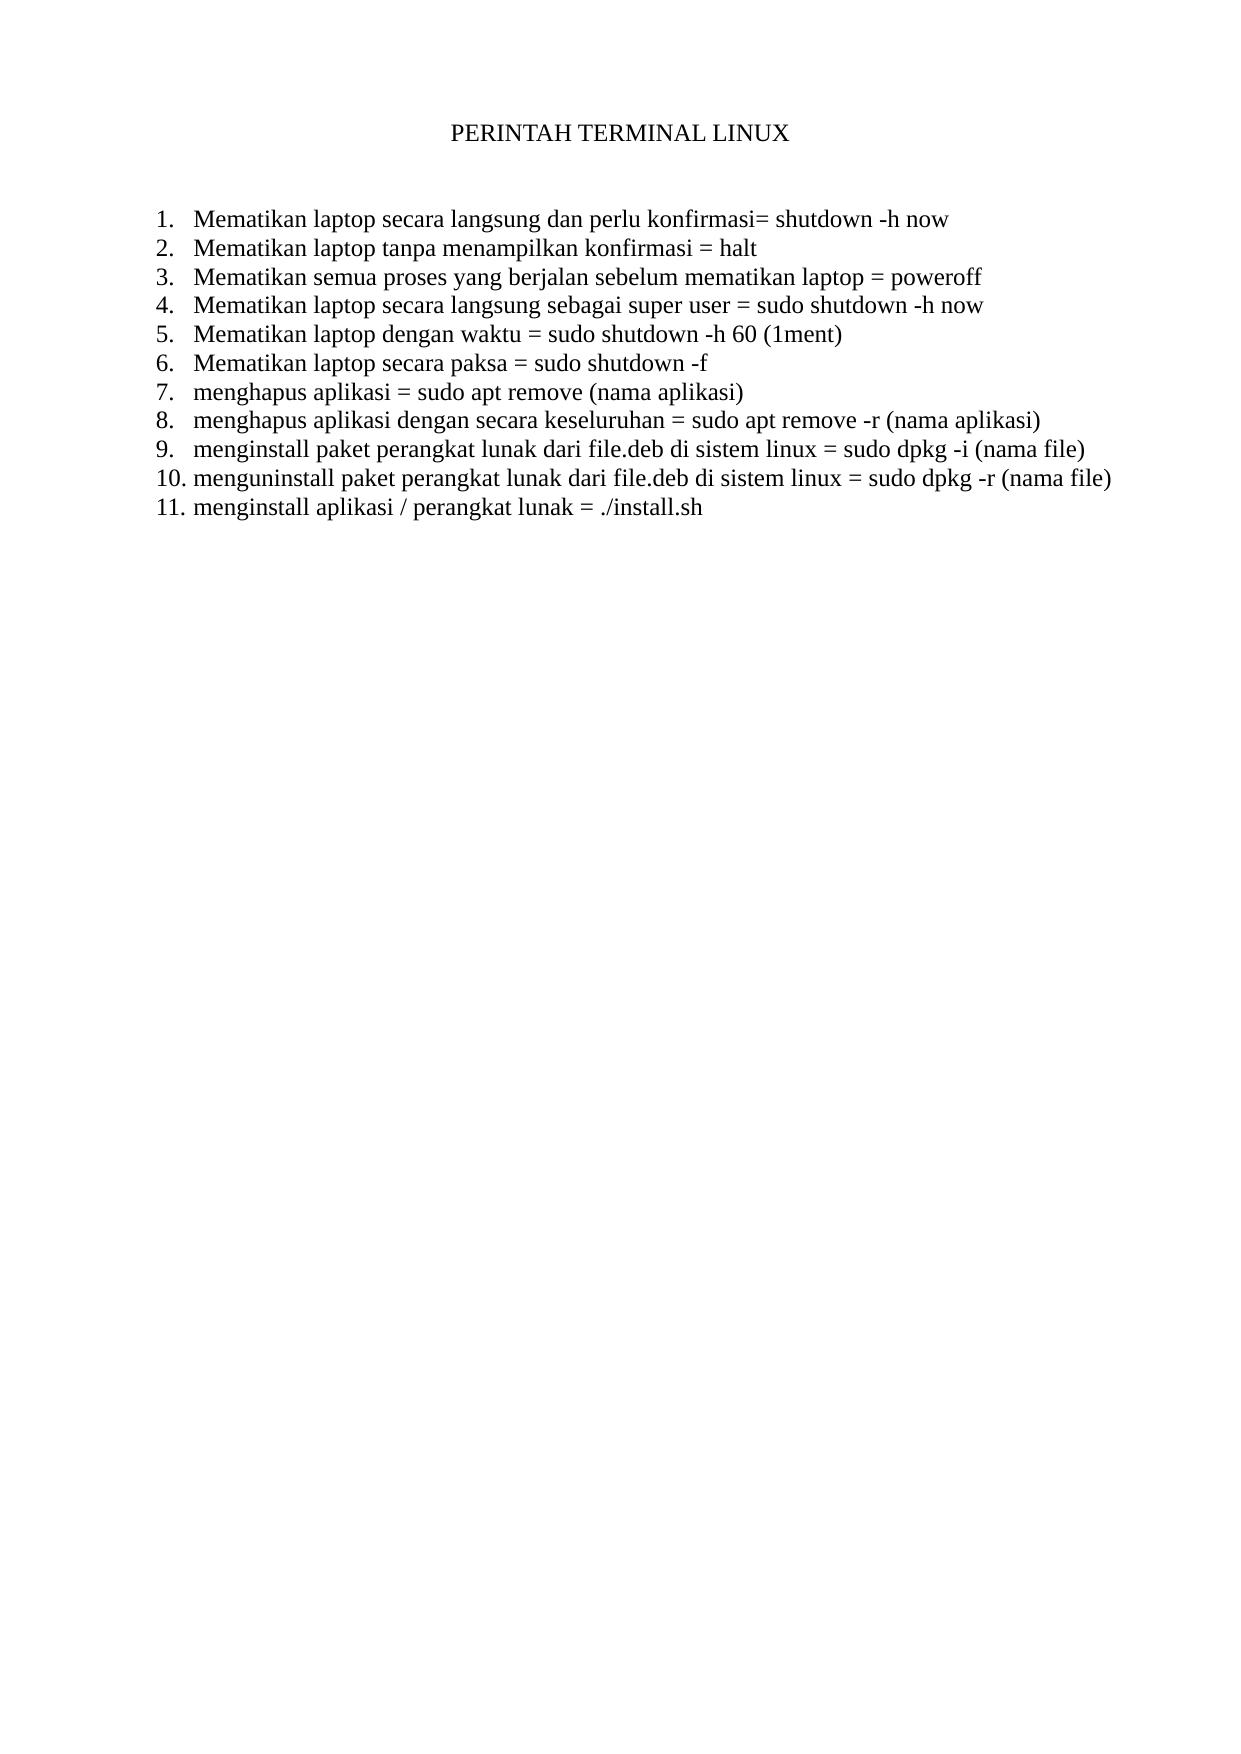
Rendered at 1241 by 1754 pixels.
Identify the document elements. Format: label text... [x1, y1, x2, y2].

list Mematikan laptop tanpa menampilkan konfirmasi = halt [156, 233, 1122, 262]
list Mematikan laptop secara langsung dan perlu konfirmasi= shutdown -h now [156, 204, 1122, 233]
list menghapus aplikasi = sudo apt remove (nama aplikasi) [156, 377, 1122, 406]
text PERINTAH TERMINAL LINUX [118, 118, 1122, 147]
list Mematikan laptop secara paksa = sudo shutdown -f [156, 348, 1122, 377]
list Mematikan laptop dengan waktu = sudo shutdown -h 60 (1ment) [156, 319, 1122, 348]
list menginstall paket perangkat lunak dari file.deb di sistem linux = sudo dpkg -i (nama file) [156, 434, 1122, 463]
list menghapus aplikasi dengan secara keseluruhan = sudo apt remove -r (nama aplikasi) [156, 406, 1122, 434]
list menginstall aplikasi / perangkat lunak = ./install.sh [156, 492, 1122, 521]
list Mematikan laptop secara langsung sebagai super user = sudo shutdown -h now [156, 291, 1122, 319]
list Mematikan semua proses yang berjalan sebelum mematikan laptop = poweroff [156, 262, 1122, 291]
list menguninstall paket perangkat lunak dari file.deb di sistem linux = sudo dpkg -r (nama file) [156, 463, 1122, 492]
